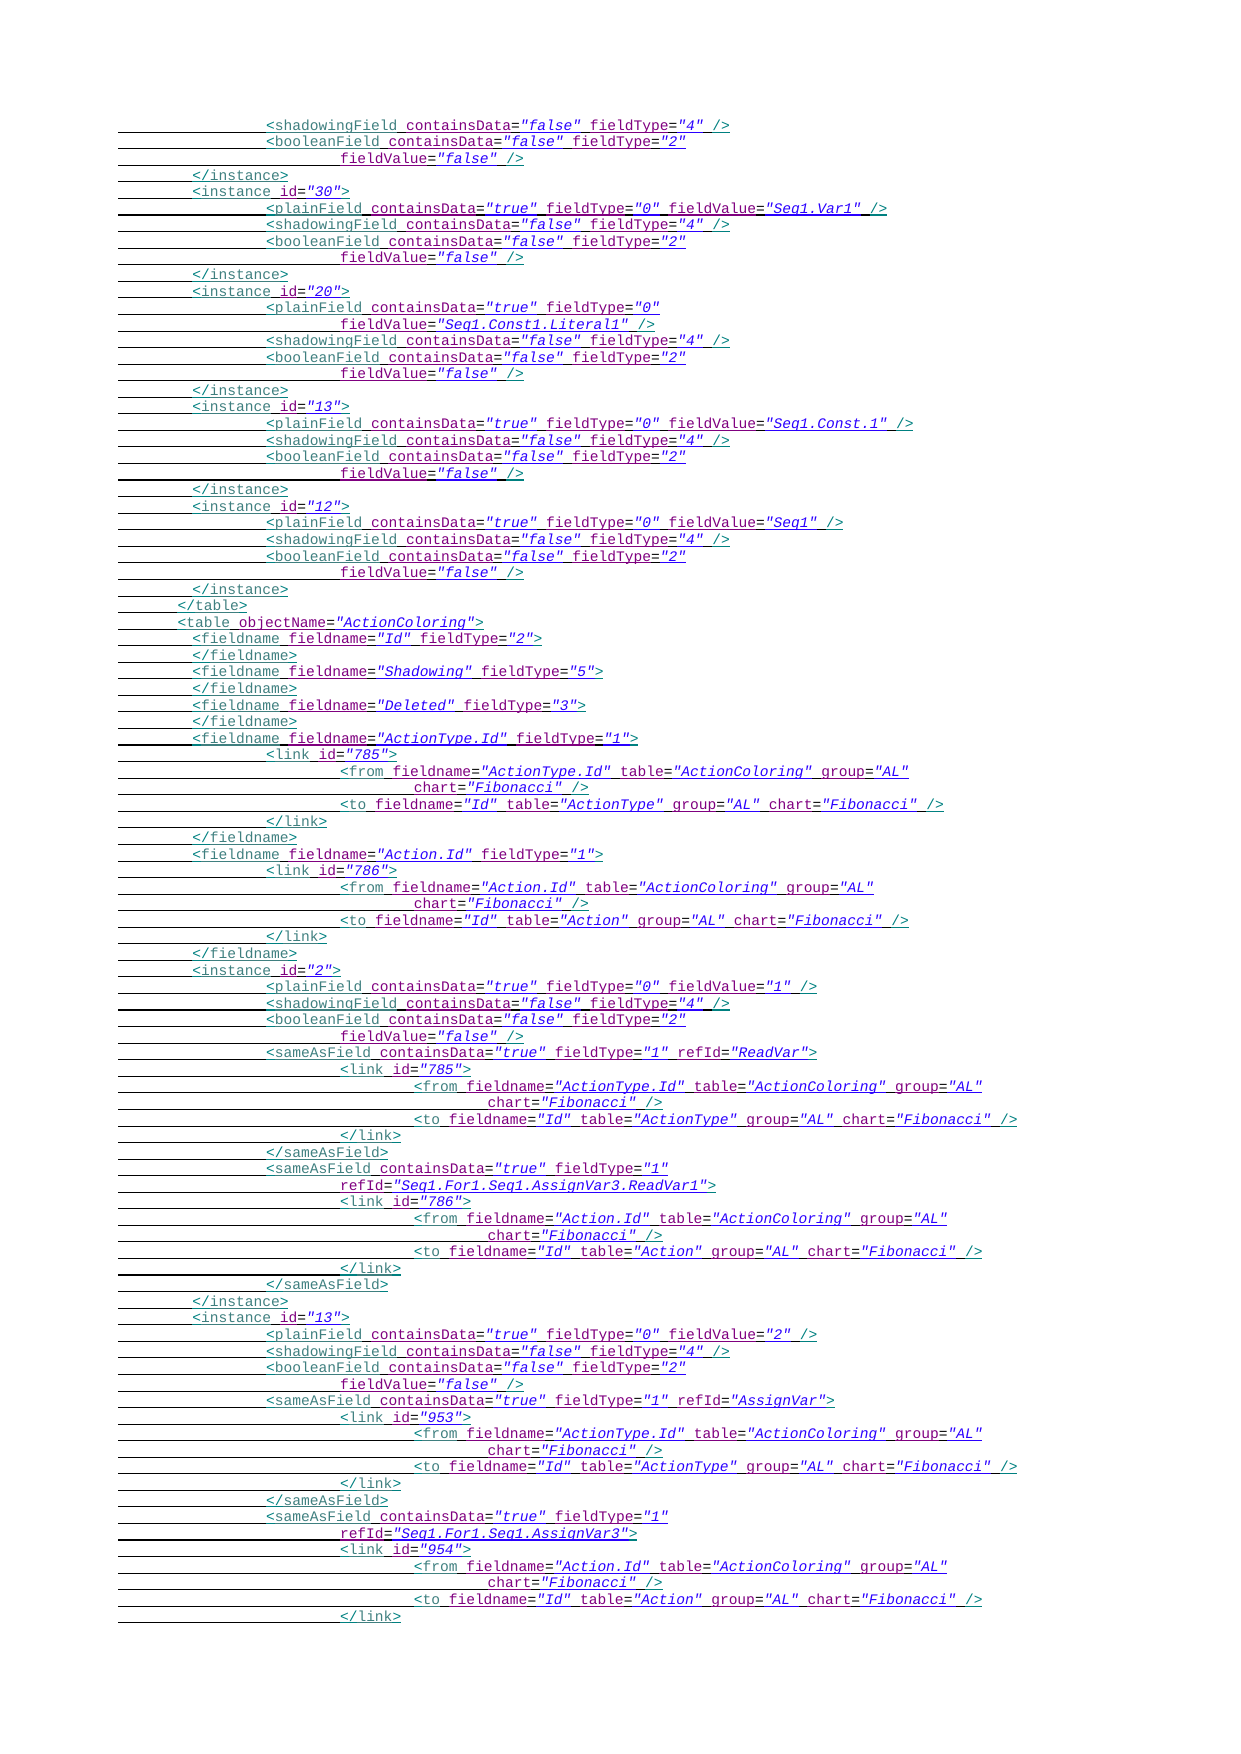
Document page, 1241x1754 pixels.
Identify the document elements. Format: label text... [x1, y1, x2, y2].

text </fieldname> [118, 681, 1122, 698]
text </fieldname> [118, 648, 1122, 665]
text <link id="954"> [118, 1542, 1122, 1559]
text </fieldname> [118, 830, 1122, 847]
text <sameAsField containsData="true" fieldType="1" [118, 1509, 1122, 1526]
text <plainField containsData="true" fieldType="0" fieldValue="Seq1.Var1" /> [118, 201, 1122, 217]
text <link id="785"> [118, 747, 1122, 764]
text refId="Seq1.For1.Seq1.AssignVar3.ReadVar1"> [118, 1178, 1122, 1195]
text <to fieldname="Id" table="ActionType" group="AL" chart="Fibonacci" /> [118, 797, 1122, 814]
text </link> [118, 1261, 1122, 1277]
text <from fieldname="ActionType.Id" table="ActionColoring" group="AL" [118, 1079, 1122, 1095]
text <fieldname fieldname="Id" fieldType="2"> [118, 632, 1122, 648]
text fieldValue="false" /> [118, 367, 1122, 383]
text <sameAsField containsData="true" fieldType="1" refId="AssignVar"> [118, 1393, 1122, 1410]
text refId="Seq1.For1.Seq1.AssignVar3"> [118, 1526, 1122, 1542]
text fieldValue="false" /> [118, 151, 1122, 168]
text chart="Fibonacci" /> [118, 897, 1122, 913]
text chart="Fibonacci" /> [118, 781, 1122, 797]
text <to fieldname="Id" table="ActionType" group="AL" chart="Fibonacci" /> [118, 1460, 1122, 1476]
text <instance id="30"> [118, 184, 1122, 201]
text </instance> [118, 482, 1122, 499]
text fieldValue="false" /> [118, 1029, 1122, 1046]
text chart="Fibonacci" /> [118, 1576, 1122, 1592]
text <fieldname fieldname="ActionType.Id" fieldType="1"> [118, 731, 1122, 747]
text <sameAsField containsData="true" fieldType="1" refId="ReadVar"> [118, 1046, 1122, 1062]
text <plainField containsData="true" fieldType="0" [118, 300, 1122, 317]
text <shadowingField containsData="false" fieldType="4" /> [118, 217, 1122, 234]
text <to fieldname="Id" table="Action" group="AL" chart="Fibonacci" /> [118, 1244, 1122, 1261]
text <to fieldname="Id" table="Action" group="AL" chart="Fibonacci" /> [118, 913, 1122, 930]
text <instance id="2"> [118, 963, 1122, 979]
text <booleanField containsData="false" fieldType="2" [118, 234, 1122, 251]
text <instance id="20"> [118, 284, 1122, 300]
text </sameAsField> [118, 1145, 1122, 1162]
text </link> [118, 814, 1122, 830]
text fieldValue="Seq1.Const1.Literal1" /> [118, 317, 1122, 333]
text <link id="786"> [118, 1195, 1122, 1211]
text chart="Fibonacci" /> [118, 1095, 1122, 1112]
text <shadowingField containsData="false" fieldType="4" /> [118, 433, 1122, 449]
text <plainField containsData="true" fieldType="0" fieldValue="Seq1" /> [118, 516, 1122, 532]
text <from fieldname="ActionType.Id" table="ActionColoring" group="AL" [118, 764, 1122, 781]
text <to fieldname="Id" table="Action" group="AL" chart="Fibonacci" /> [118, 1592, 1122, 1609]
text <booleanField containsData="false" fieldType="2" [118, 350, 1122, 367]
text <plainField containsData="true" fieldType="0" fieldValue="Seq1.Const.1" /> [118, 416, 1122, 433]
text </link> [118, 930, 1122, 946]
text </fieldname> [118, 946, 1122, 963]
text <link id="785"> [118, 1062, 1122, 1079]
text chart="Fibonacci" /> [118, 1443, 1122, 1460]
text <booleanField containsData="false" fieldType="2" [118, 1360, 1122, 1377]
text <plainField containsData="true" fieldType="0" fieldValue="1" /> [118, 979, 1122, 996]
text <fieldname fieldname="Shadowing" fieldType="5"> [118, 665, 1122, 681]
text fieldValue="false" /> [118, 1377, 1122, 1393]
text <from fieldname="Action.Id" table="ActionColoring" group="AL" [118, 1559, 1122, 1576]
text </sameAsField> [118, 1493, 1122, 1509]
text <booleanField containsData="false" fieldType="2" [118, 449, 1122, 466]
text </instance> [118, 267, 1122, 284]
text </sameAsField> [118, 1277, 1122, 1294]
text </instance> [118, 383, 1122, 400]
text fieldValue="false" /> [118, 251, 1122, 267]
text fieldValue="false" /> [118, 565, 1122, 582]
text chart="Fibonacci" /> [118, 1228, 1122, 1244]
text <sameAsField containsData="true" fieldType="1" [118, 1162, 1122, 1178]
text <fieldname fieldname="Deleted" fieldType="3"> [118, 698, 1122, 714]
text <shadowingField containsData="false" fieldType="4" /> [118, 333, 1122, 350]
text </link> [118, 1128, 1122, 1145]
text </instance> [118, 1294, 1122, 1311]
text <shadowingField containsData="false" fieldType="4" /> [118, 118, 1122, 135]
text </link> [118, 1609, 1122, 1625]
text <instance id="13"> [118, 1311, 1122, 1327]
text </instance> [118, 168, 1122, 184]
text <from fieldname="ActionType.Id" table="ActionColoring" group="AL" [118, 1427, 1122, 1443]
text <booleanField containsData="false" fieldType="2" [118, 549, 1122, 565]
text </link> [118, 1476, 1122, 1493]
text <instance id="13"> [118, 400, 1122, 416]
text </instance> [118, 582, 1122, 598]
text <shadowingField containsData="false" fieldType="4" /> [118, 1344, 1122, 1360]
text <booleanField containsData="false" fieldType="2" [118, 135, 1122, 151]
text <from fieldname="Action.Id" table="ActionColoring" group="AL" [118, 1211, 1122, 1228]
text <link id="953"> [118, 1410, 1122, 1427]
text fieldValue="false" /> [118, 466, 1122, 482]
text <to fieldname="Id" table="ActionType" group="AL" chart="Fibonacci" /> [118, 1112, 1122, 1128]
text <booleanField containsData="false" fieldType="2" [118, 1012, 1122, 1029]
text <from fieldname="Action.Id" table="ActionColoring" group="AL" [118, 880, 1122, 897]
text <shadowingField containsData="false" fieldType="4" /> [118, 996, 1122, 1012]
text </table> [118, 598, 1122, 615]
text <link id="786"> [118, 863, 1122, 880]
text </fieldname> [118, 714, 1122, 731]
text <shadowingField containsData="false" fieldType="4" /> [118, 532, 1122, 549]
text <table objectName="ActionColoring"> [118, 615, 1122, 632]
text <fieldname fieldname="Action.Id" fieldType="1"> [118, 847, 1122, 863]
text <instance id="12"> [118, 499, 1122, 516]
text <plainField containsData="true" fieldType="0" fieldValue="2" /> [118, 1327, 1122, 1344]
